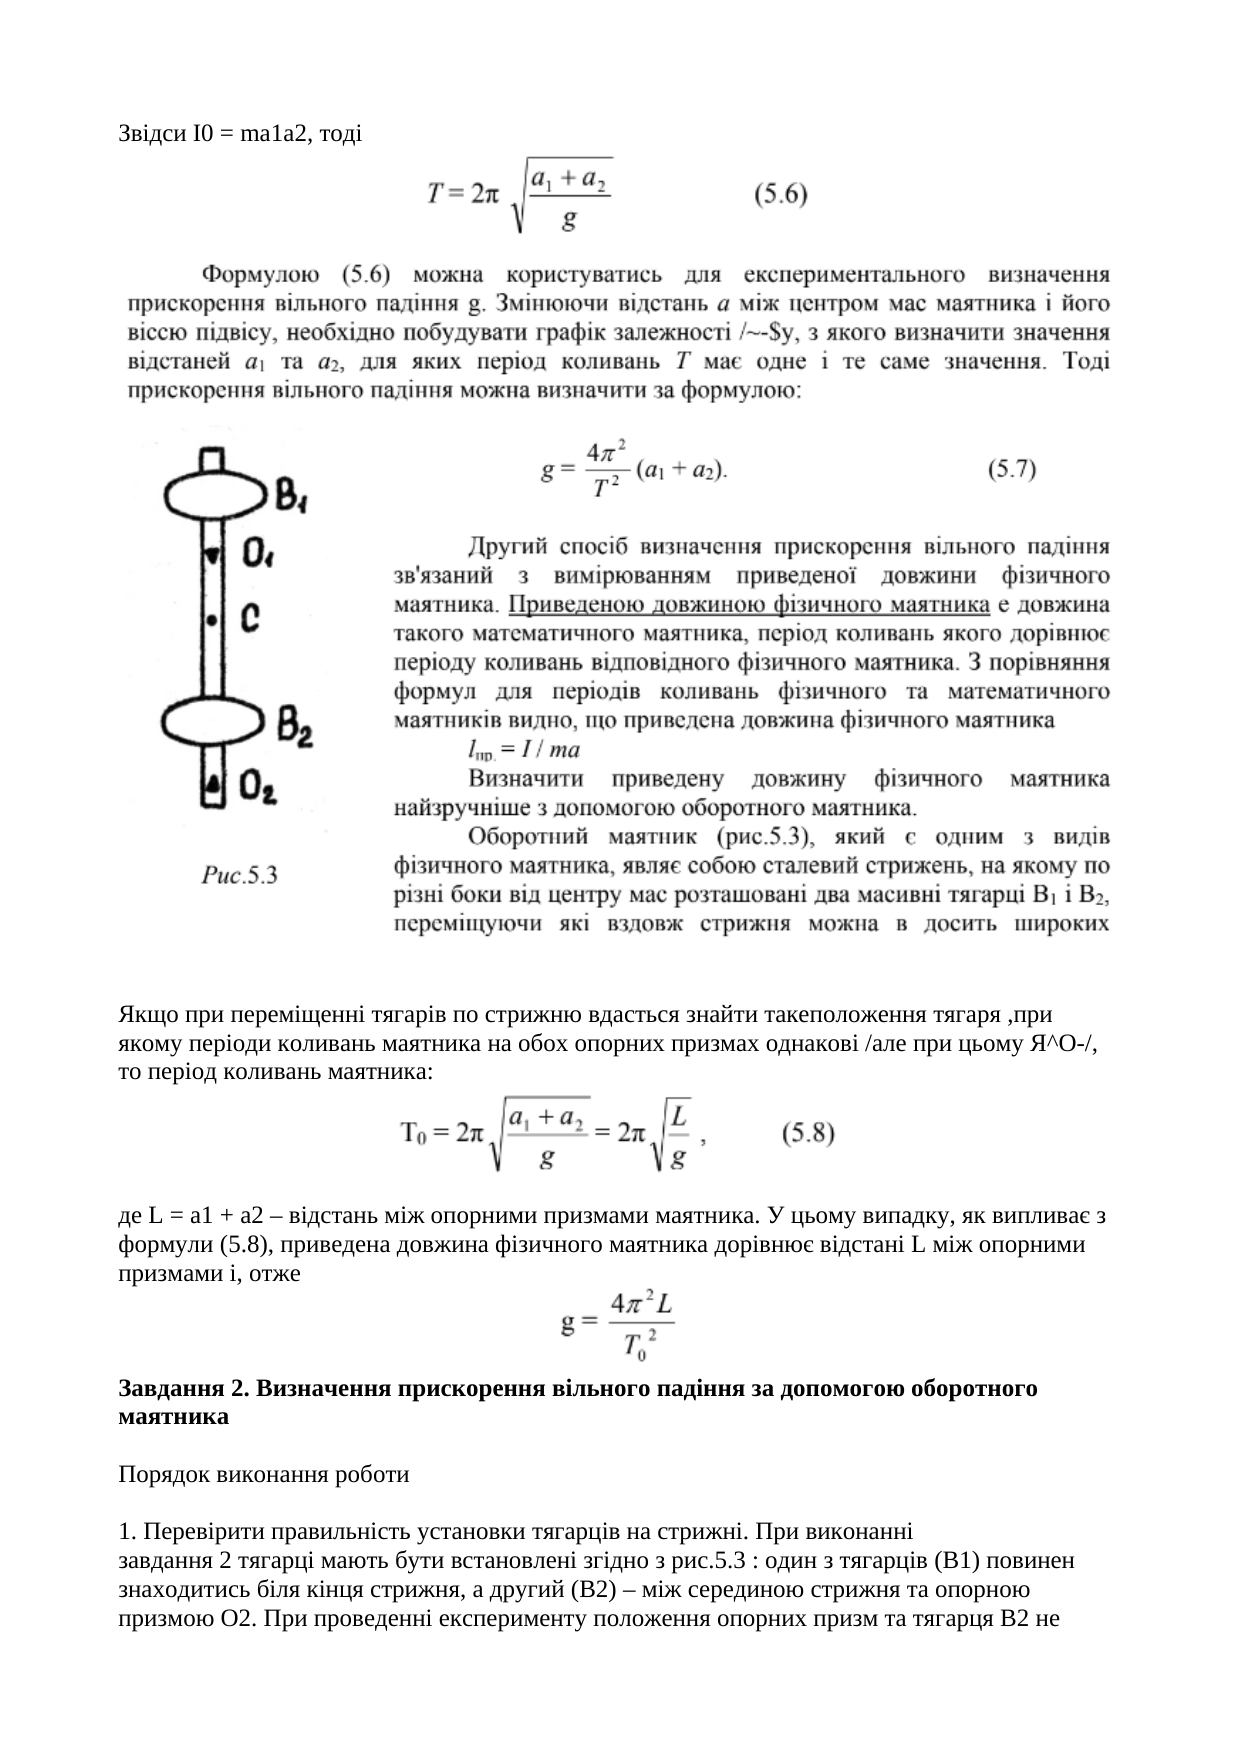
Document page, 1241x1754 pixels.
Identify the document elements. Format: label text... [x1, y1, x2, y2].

text 1. Перевірити правильність установки тягарців на стрижні. При виконанні [118, 1516, 1122, 1545]
text Звідси І0 = ma1a2, тоді [118, 118, 1122, 147]
text завдання 2 тягарці мають бути встановлені згідно з рис.5.3 : один з тягарців (В1) повинен [118, 1545, 1122, 1574]
picture [118, 255, 1123, 942]
text знаходитись біля кінця стрижня, а другий (В2) – між серединою стрижня та опорною [118, 1574, 1122, 1603]
text Якщо при переміщенні тягарів по стрижню вдасться знайти такеположення тягаря ,при якому періоди коливань маятника на обох опорних призмах однакові /але при цьому Я^О-/, то період коливань маятника: [118, 999, 1122, 1085]
picture [549, 1286, 691, 1368]
text де L = a1 + a2 – відстань між опорними призмами маятника. У цьому випадку, як випливає з формули (5.8), приведена довжина фізичного маятника дорівнює відстані L між опорними призмами і, отже [118, 1200, 1122, 1286]
text Завдання 2. Визначення прискорення вільного падіння за допомогою оборотного маятника [118, 1373, 1122, 1430]
text Порядок виконання роботи [118, 1459, 1122, 1488]
picture [421, 146, 820, 243]
text призмою О2. При проведенні експерименту положення опорних призм та тягарця В2 не [118, 1603, 1122, 1631]
picture [397, 1085, 843, 1190]
